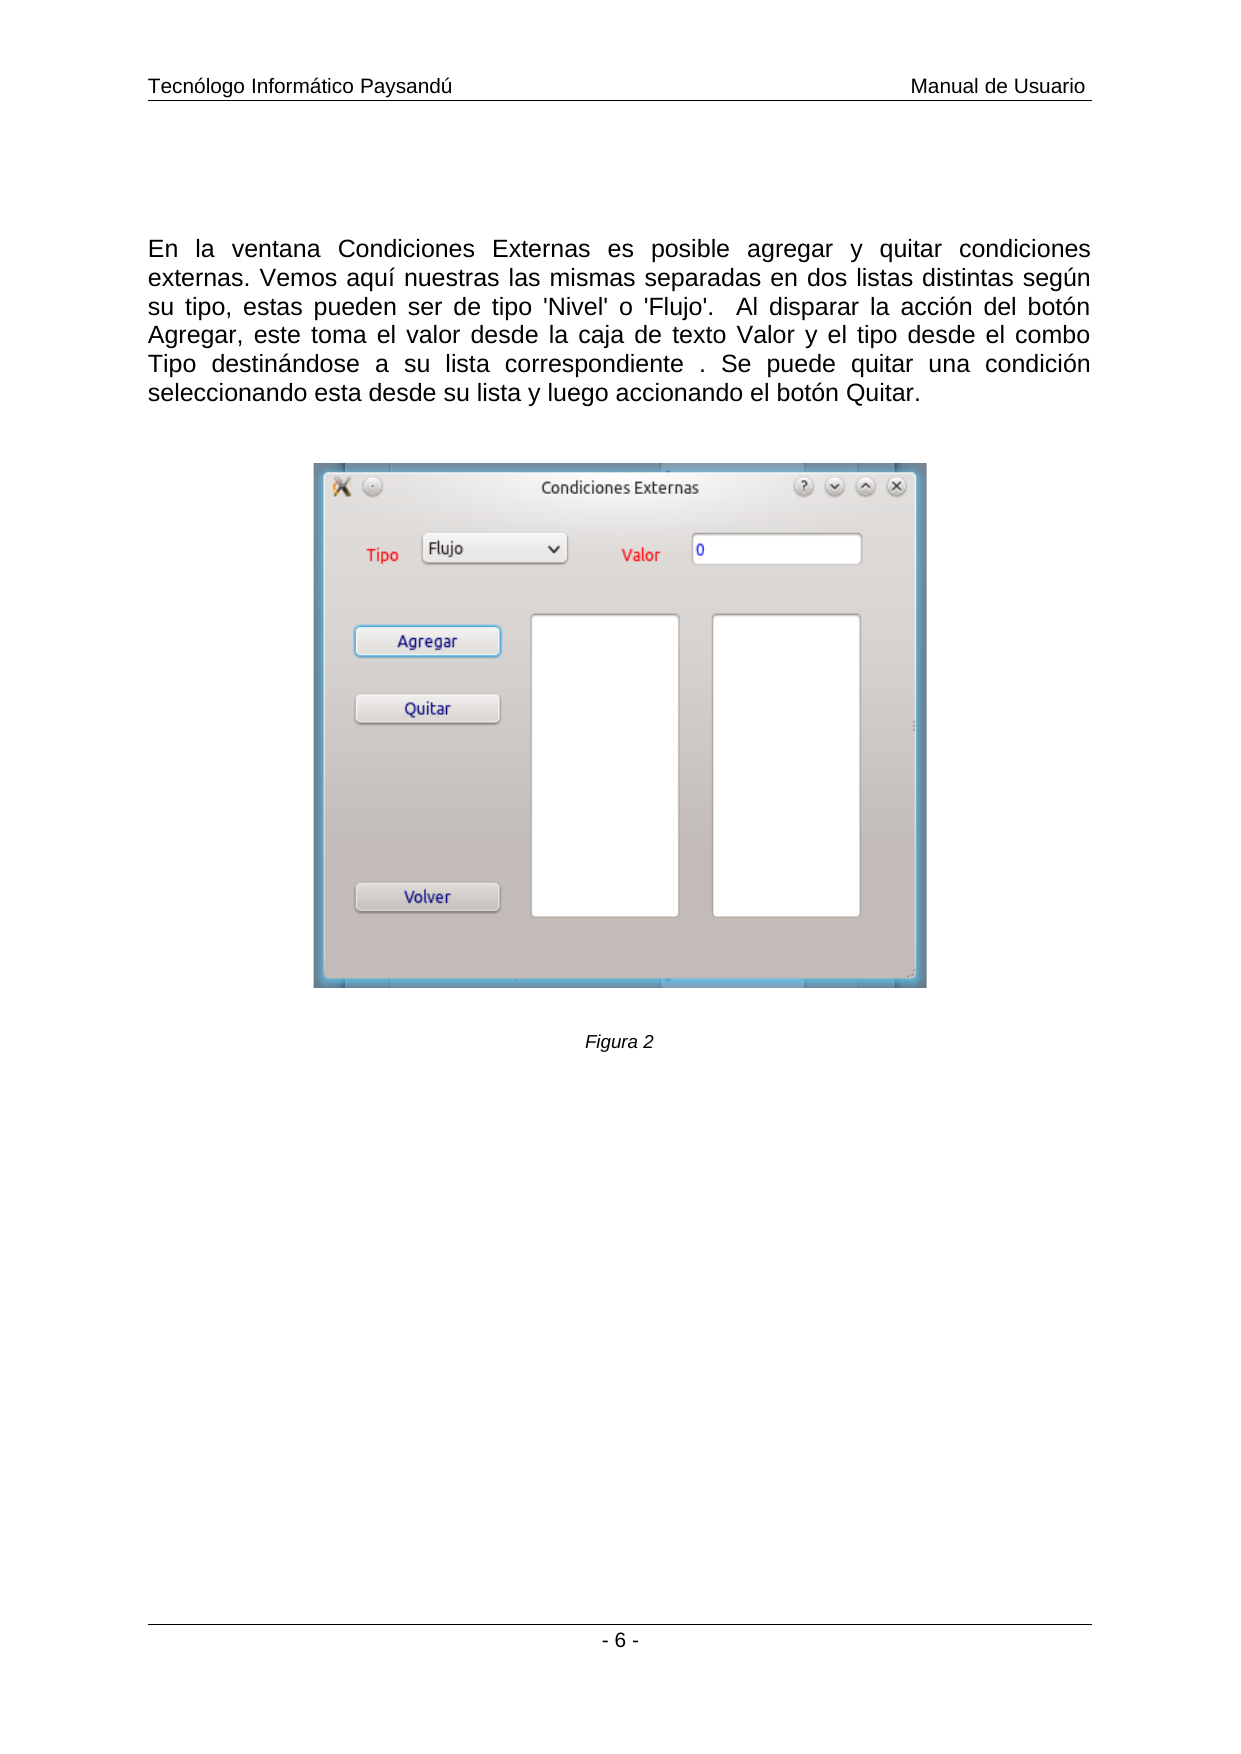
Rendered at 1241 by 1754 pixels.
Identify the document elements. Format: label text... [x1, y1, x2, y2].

text Figura 2 [148, 1030, 1092, 1052]
text En la ventana Condiciones Externas es posible agregar y quitar condiciones externas. Vemos aquí nuestras las mismas separadas en dos listas distintas según su tipo, estas pueden ser de tipo 'Nivel' o 'Flujo'. Al disparar la acción del botón Agregar, este toma el valor desde la caja de texto Valor y el tipo desde el combo Tipo destinándose a su lista correspondiente . Se puede quitar una condición seleccionando esta desde su lista y luego accionando el botón Quitar. [148, 234, 1092, 406]
picture [313, 463, 927, 988]
